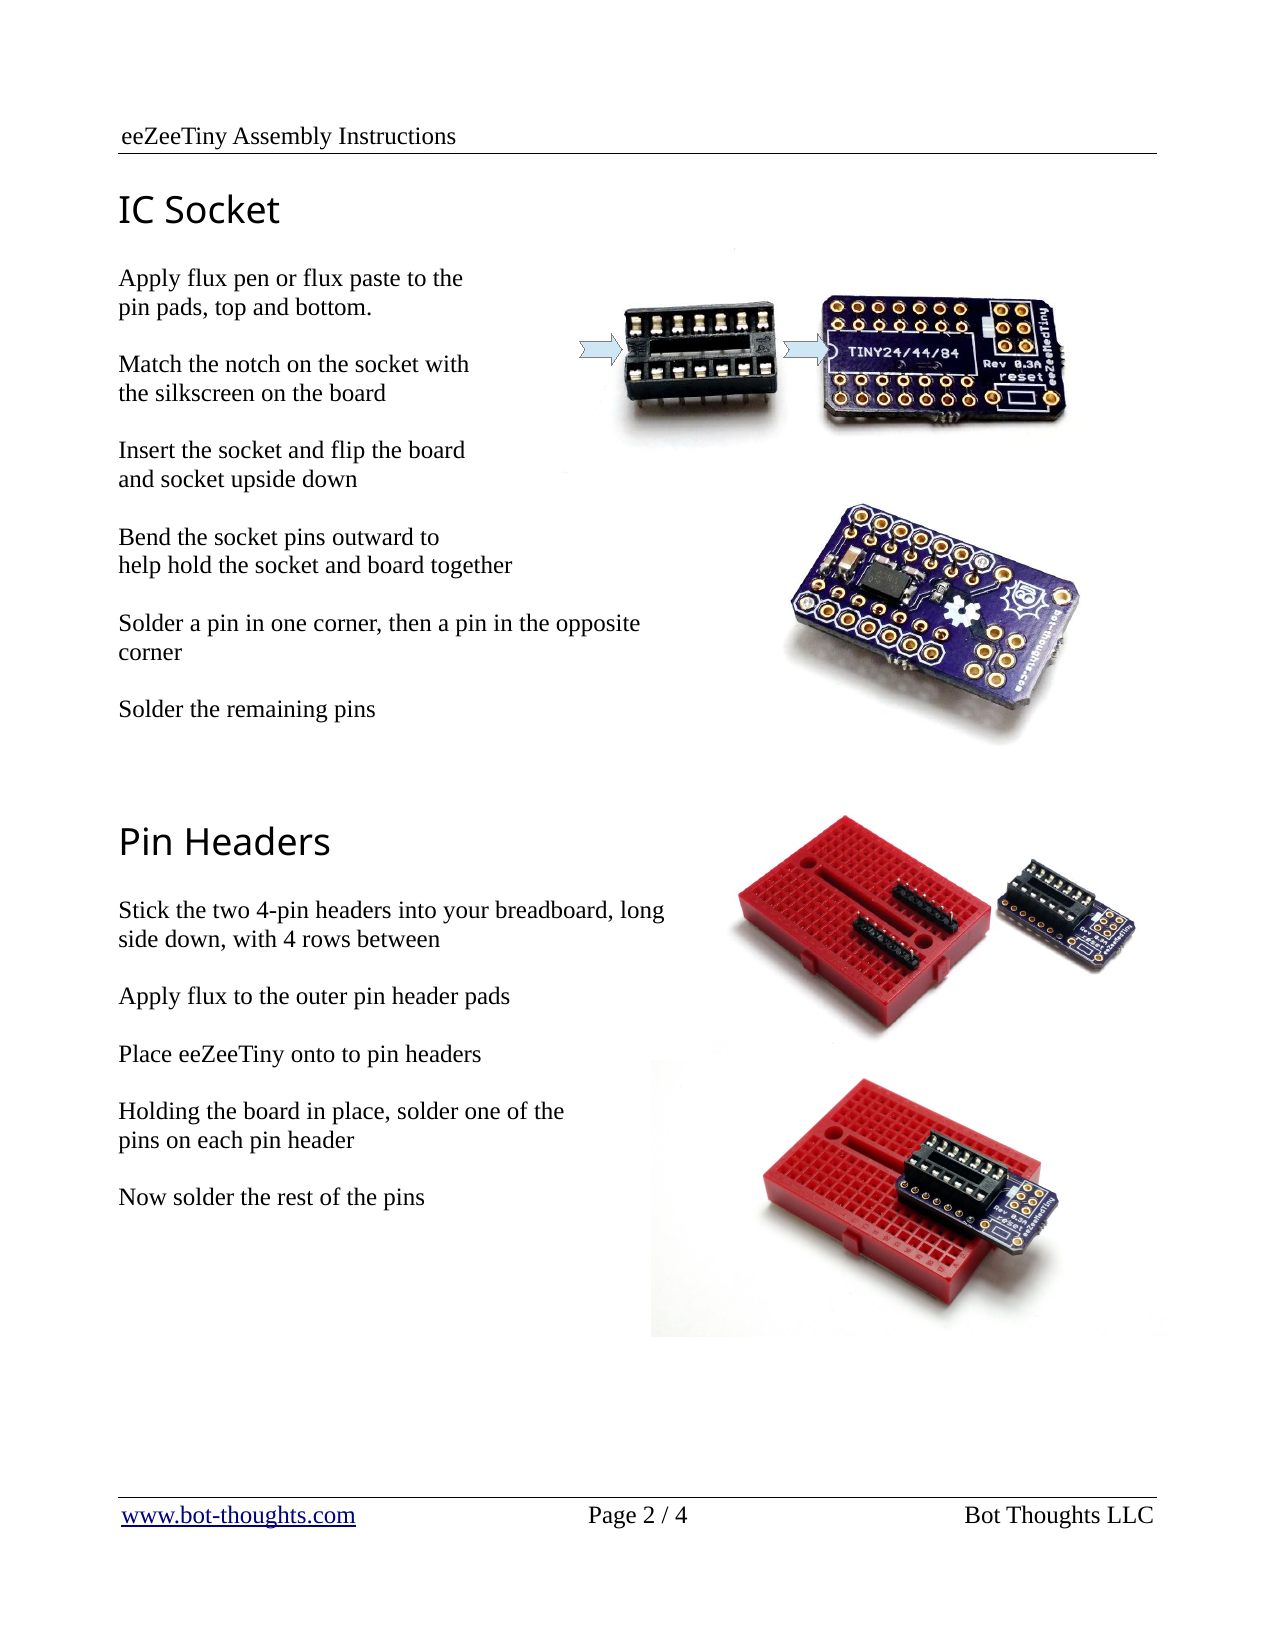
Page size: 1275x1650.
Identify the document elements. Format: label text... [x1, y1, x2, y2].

text IC Socket [118, 183, 1157, 234]
text Solder a pin in one corner, then a pin in the opposite corner [118, 608, 714, 665]
picture [527, 214, 1157, 746]
text Stick the two 4-pin headers into your breadboard, long side down, with 4 rows between [118, 895, 712, 952]
text Now solder the rest of the pins [118, 1182, 651, 1211]
picture [651, 1060, 1169, 1337]
text Pin Headers [118, 815, 712, 866]
text Place eeZeeTiny onto to pin headers [118, 1039, 1157, 1067]
text Apply flux pen or flux paste to the pin pads, top and bottom. [118, 263, 527, 320]
text Holding the board in place, solder one of the pins on each pin header [118, 1096, 651, 1154]
text Bend the socket pins outward to help hold the socket and board together [118, 522, 714, 579]
text Apply flux to the outer pin header pads [118, 981, 712, 1010]
text Insert the socket and flip the board and socket upside down [118, 435, 527, 493]
picture [712, 797, 1157, 1055]
text Match the notch on the socket with the silkscreen on the board [118, 349, 527, 407]
text Solder the remaining pins [118, 694, 714, 723]
